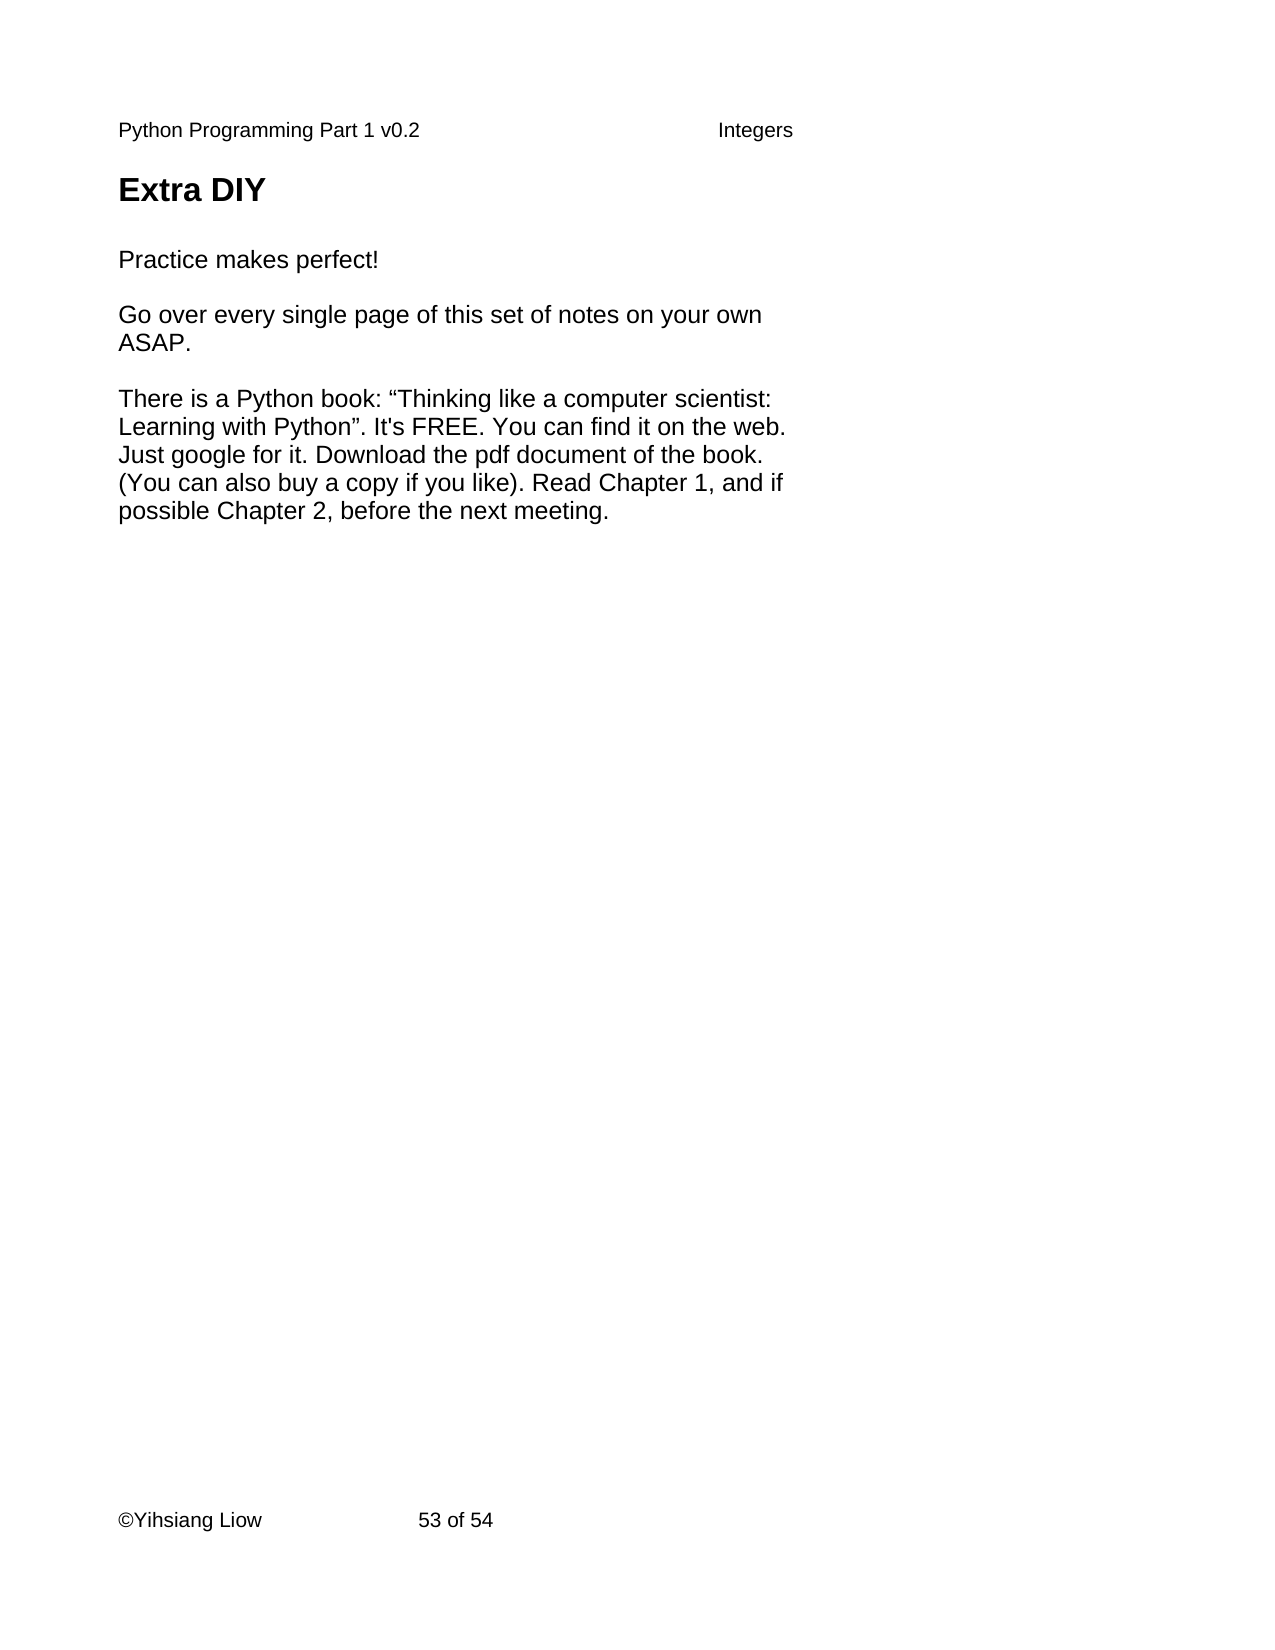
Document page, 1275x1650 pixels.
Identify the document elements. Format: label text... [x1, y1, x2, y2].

text There is a Python book: “Thinking like a computer scientist: Learning with Python”. It's FREE. You can find it on the web. Just google for it. Download the pdf document of the book. (You can also buy a copy if you like). Read Chapter 1, and if possible Chapter 2, before the next meeting. [118, 385, 793, 524]
text Extra DIY [118, 171, 793, 208]
text Go over every single page of this set of notes on your own ASAP. [118, 301, 793, 357]
text Practice makes perfect! [118, 245, 793, 273]
